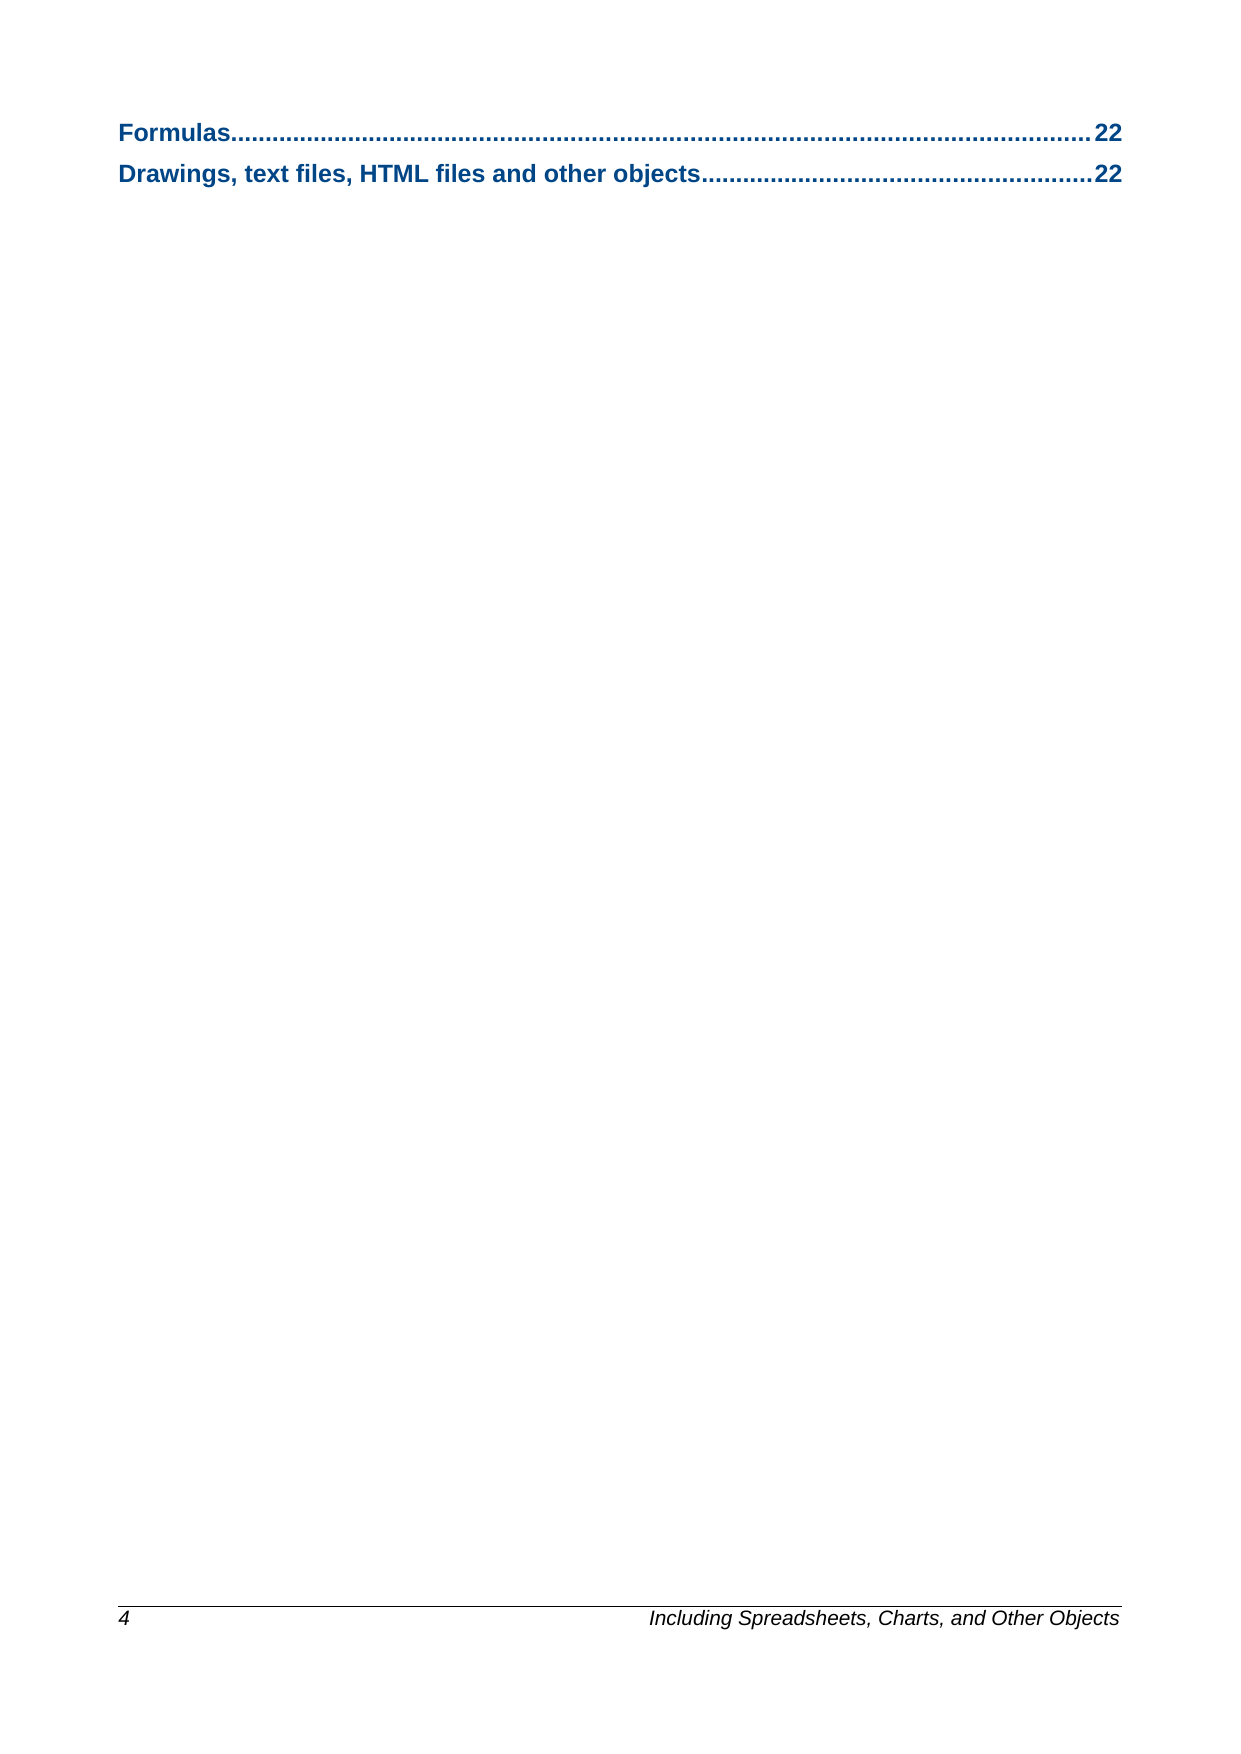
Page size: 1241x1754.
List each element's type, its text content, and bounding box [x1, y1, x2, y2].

text Formulas 22 [118, 118, 1122, 147]
text Drawings, text files, HTML files and other objects 22 [118, 159, 1122, 187]
